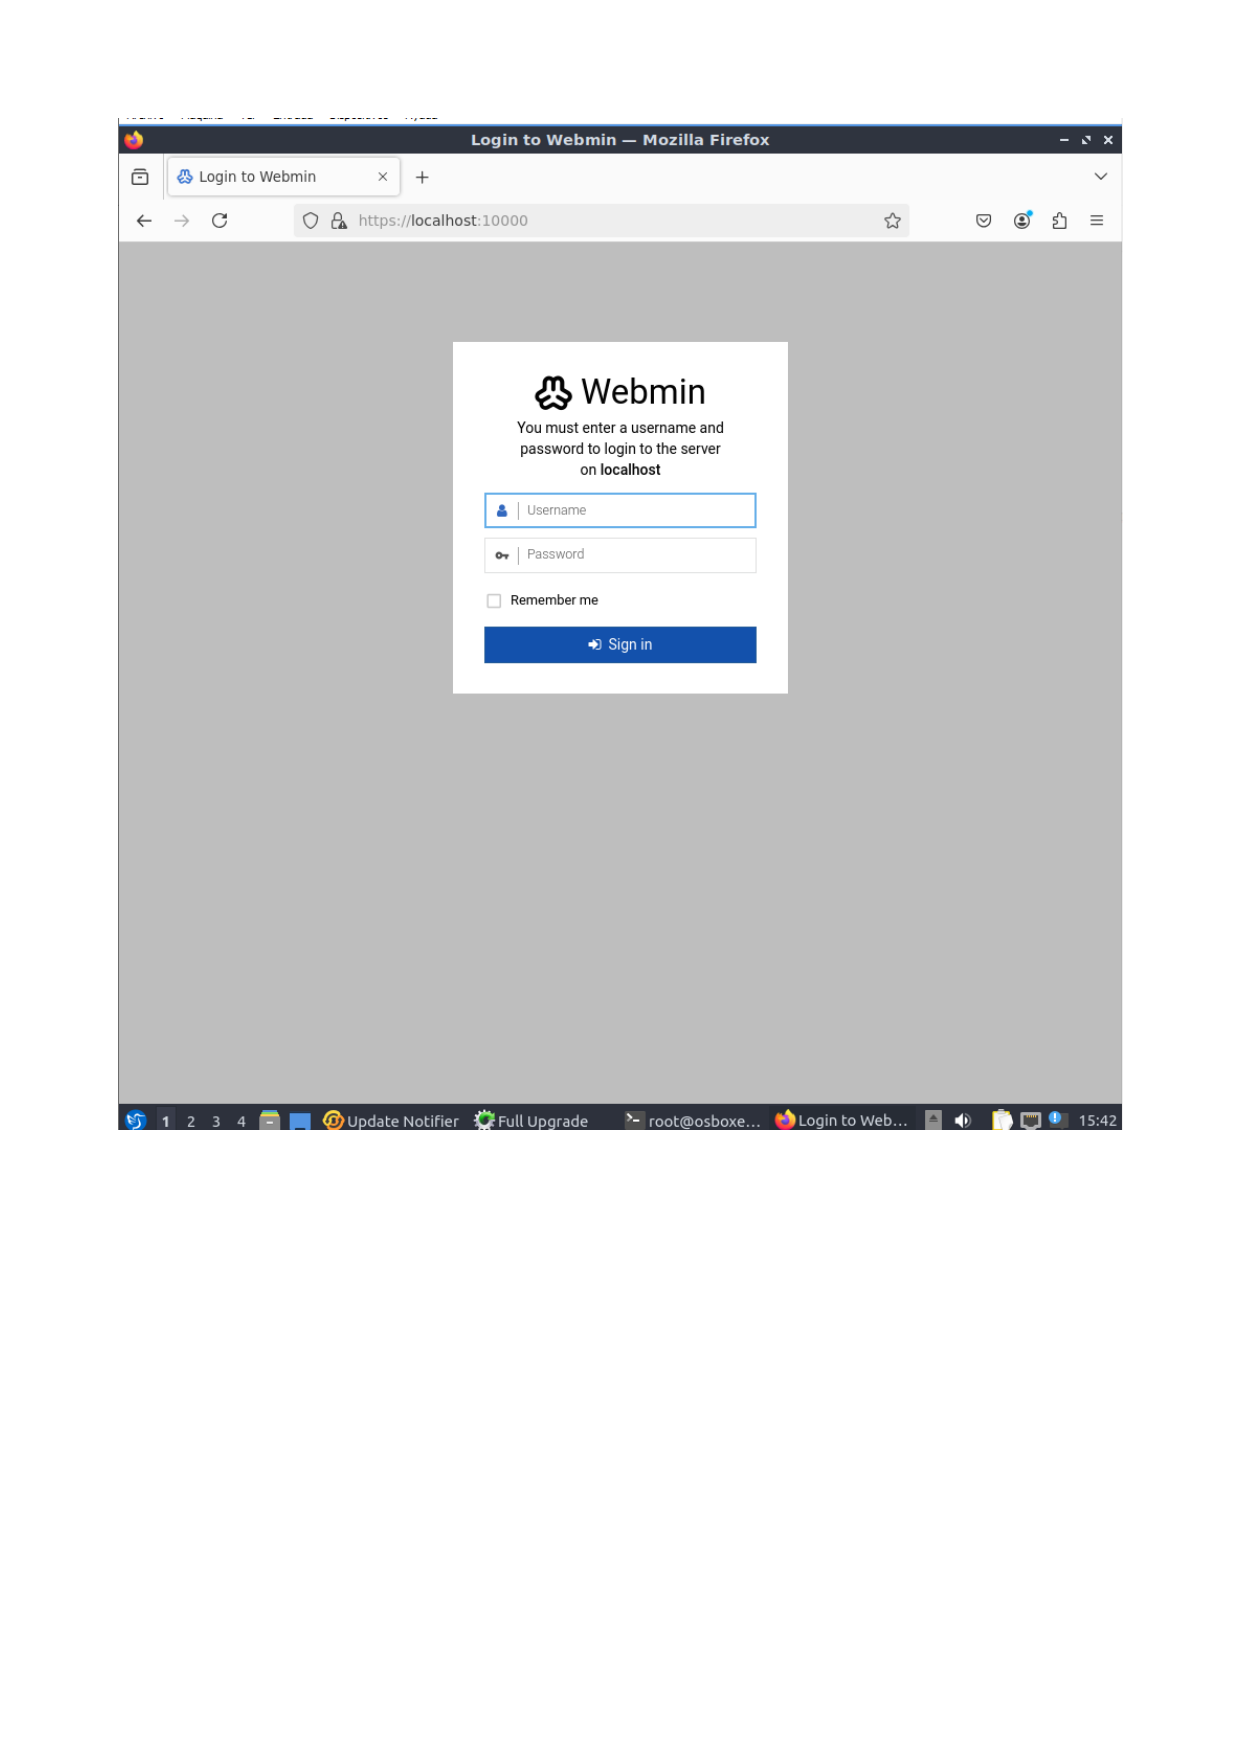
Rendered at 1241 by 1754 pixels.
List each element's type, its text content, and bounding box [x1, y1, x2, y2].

picture [118, 118, 1123, 1130]
text Link tutorial para instalar webmin: Loggear como root !IMPORTATE¡ https://webmin.com/download/#install Comandos webmin: curl -o setup-repos.sh https://raw.githubusercontent.com/webmin/webmin/master/setup-repos.sh sh setup-repos.sh apt-get install webmin --install-recommends Colocar https://localhost:10000 Apache instalado: sudo apt update [118, 1130, 1122, 1618]
